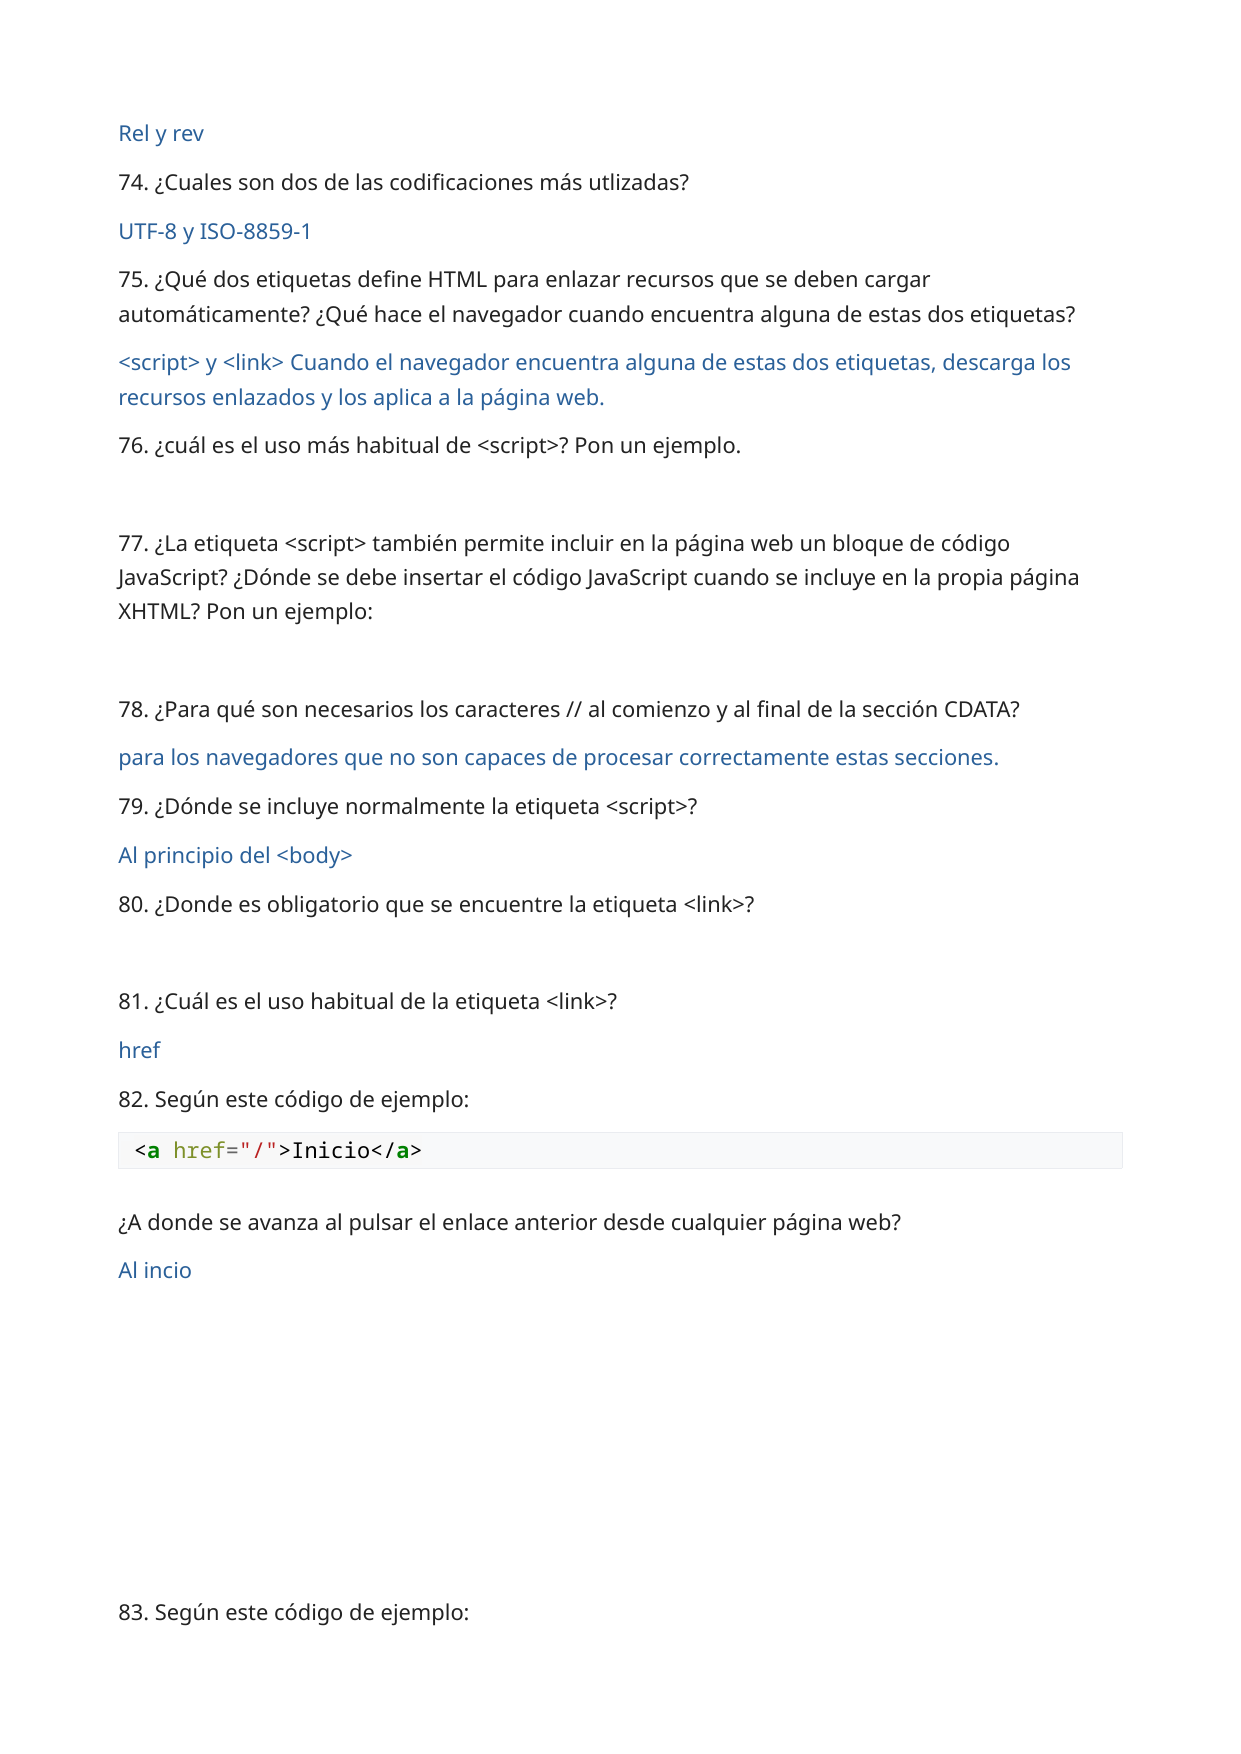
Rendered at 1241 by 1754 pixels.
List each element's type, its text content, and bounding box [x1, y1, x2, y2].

text para los navegadores que no son capaces de procesar correctamente estas secciones. [118, 742, 1122, 772]
text href [118, 1035, 1122, 1064]
text Rel y rev [118, 118, 1122, 148]
text 77. ¿La etiqueta <script> también permite incluir en la página web un bloque de código JavaScript? ¿Dónde se debe insertar el código JavaScript cuando se incluye en la propia página XHTML? Pon un ejemplo: [118, 528, 1122, 626]
text Al principio del <body> [118, 840, 1122, 869]
text 74. ¿Cuales son dos de las codificaciones más utlizadas? [118, 167, 1122, 197]
text 82. Según este código de ejemplo: [118, 1083, 1122, 1113]
text 80. ¿Donde es obligatorio que se encuentre la etiqueta <link>? [118, 888, 1122, 918]
text UTF-8 y ISO-8859-1 [118, 216, 1122, 245]
text 76. ¿cuál es el uso más habitual de <script>? Pon un ejemplo. [118, 430, 1122, 460]
text 81. ¿Cuál es el uso habitual de la etiqueta <link>? [118, 986, 1122, 1016]
text 79. ¿Dónde se incluye normalmente la etiqueta <script>? [118, 791, 1122, 821]
text 78. ¿Para qué son necesarios los caracteres // al comienzo y al final de la sección CDATA? [118, 693, 1122, 723]
text 83. Según este código de ejemplo: [118, 1596, 1122, 1626]
text <a href="/">Inicio</a> [119, 1133, 1122, 1168]
text <script> y <link> Cuando el navegador encuentra alguna de estas dos etiquetas, descarga los recursos enlazados y los aplica a la página web. [118, 347, 1122, 411]
text Al incio [118, 1255, 1122, 1285]
text ¿A donde se avanza al pulsar el enlace anterior desde cualquier página web? [118, 1206, 1122, 1236]
text 75. ¿Qué dos etiquetas define HTML para enlazar recursos que se deben cargar automáticamente? ¿Qué hace el navegador cuando encuentra alguna de estas dos etiquetas? [118, 264, 1122, 328]
